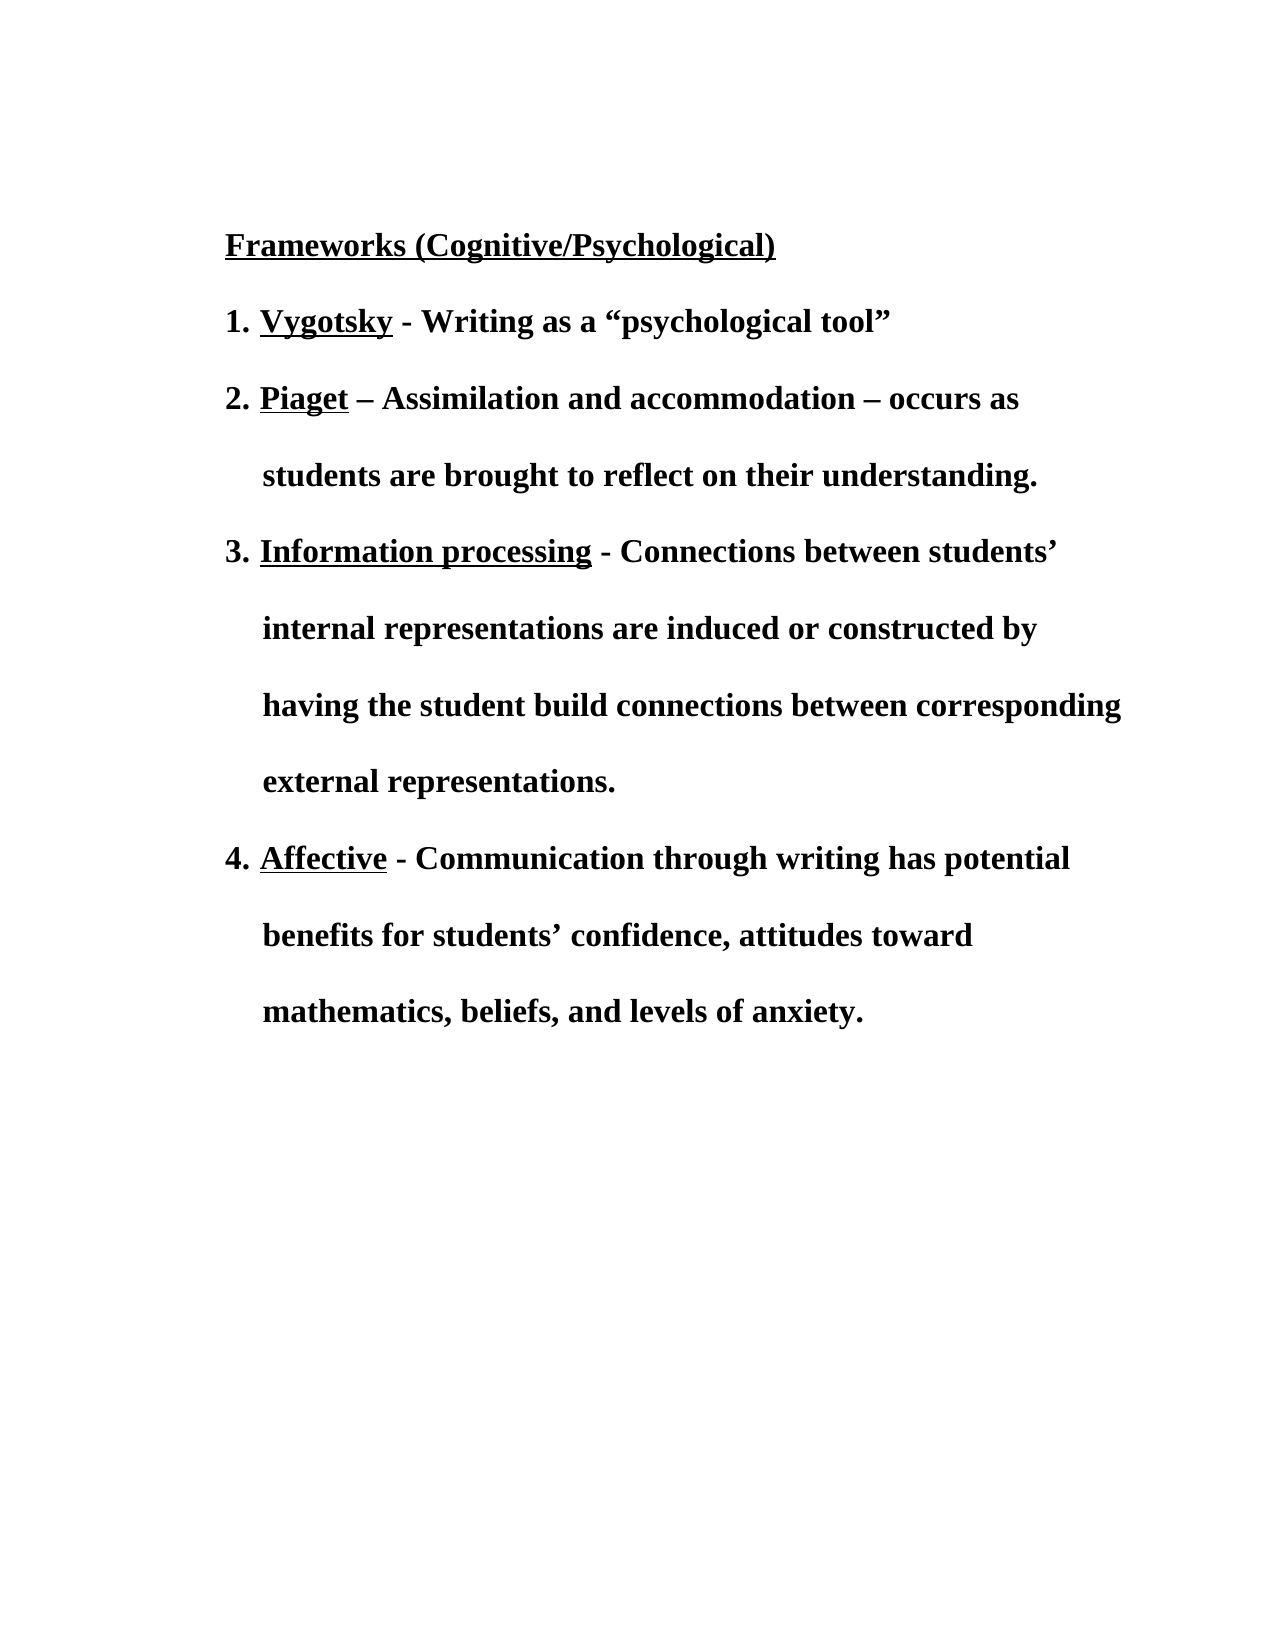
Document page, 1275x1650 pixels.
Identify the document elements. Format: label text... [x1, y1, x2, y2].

list Information processing - Connections between students’ internal representations are induced or constructed by having the student build connections between corresponding external representations. [225, 532, 1125, 800]
text Frameworks (Cognitive/Psychological) [225, 225, 1266, 263]
list Vygotsky - Writing as a “psychological tool” [225, 302, 1125, 340]
list Piaget – Assimilation and accommodation – occurs as students are brought to reflect on their understanding. [225, 378, 1125, 493]
list Affective - Communication through writing has potential benefits for students’ confidence, attitudes toward mathematics, beliefs, and levels of anxiety. [225, 838, 1125, 1030]
